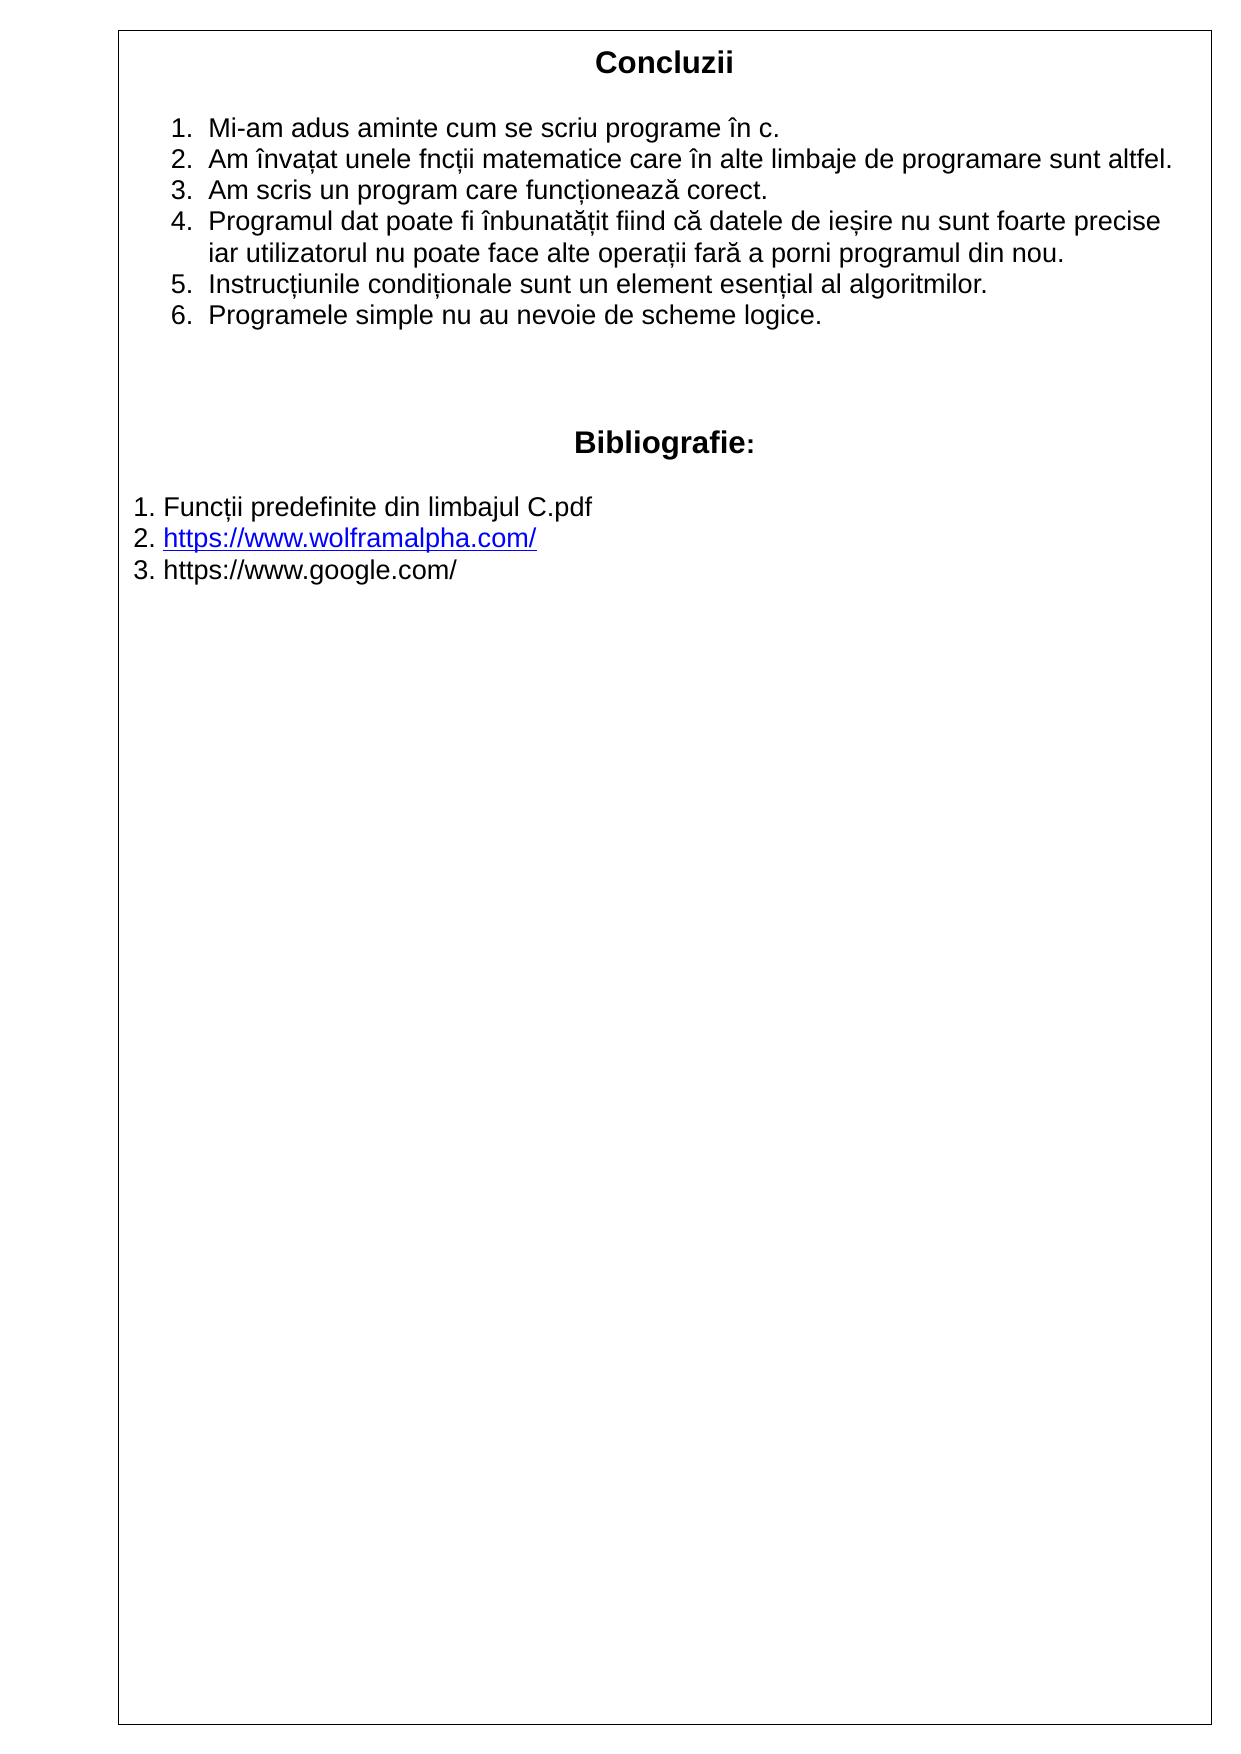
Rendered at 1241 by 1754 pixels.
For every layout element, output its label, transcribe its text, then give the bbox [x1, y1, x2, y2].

text Concluzii [133, 44, 1196, 80]
list Mi-am adus aminte cum se scriu programe în c. [171, 112, 1196, 143]
list Programul dat poate fi înbunatățit fiind că datele de ieșire nu sunt foarte precise iar utilizatorul nu poate face alte operații fară a porni programul din nou. [171, 205, 1196, 268]
list Am scris un program care funcționează corect. [171, 174, 1196, 205]
list Instrucțiunile condiționale sunt un element esențial al algoritmilor. [171, 268, 1196, 299]
list Programele simple nu au nevoie de scheme logice. [171, 299, 1196, 330]
text 3. https://www.google.com/ [133, 554, 1196, 585]
text Bibliografie: [133, 424, 1196, 460]
text 1. Funcții predefinite din limbajul C.pdf [133, 491, 1196, 522]
list Am învațat unele fncții matematice care în alte limbaje de programare sunt altfel. [171, 143, 1196, 174]
text 2. https://www.wolframalpha.com/ [133, 522, 1196, 554]
